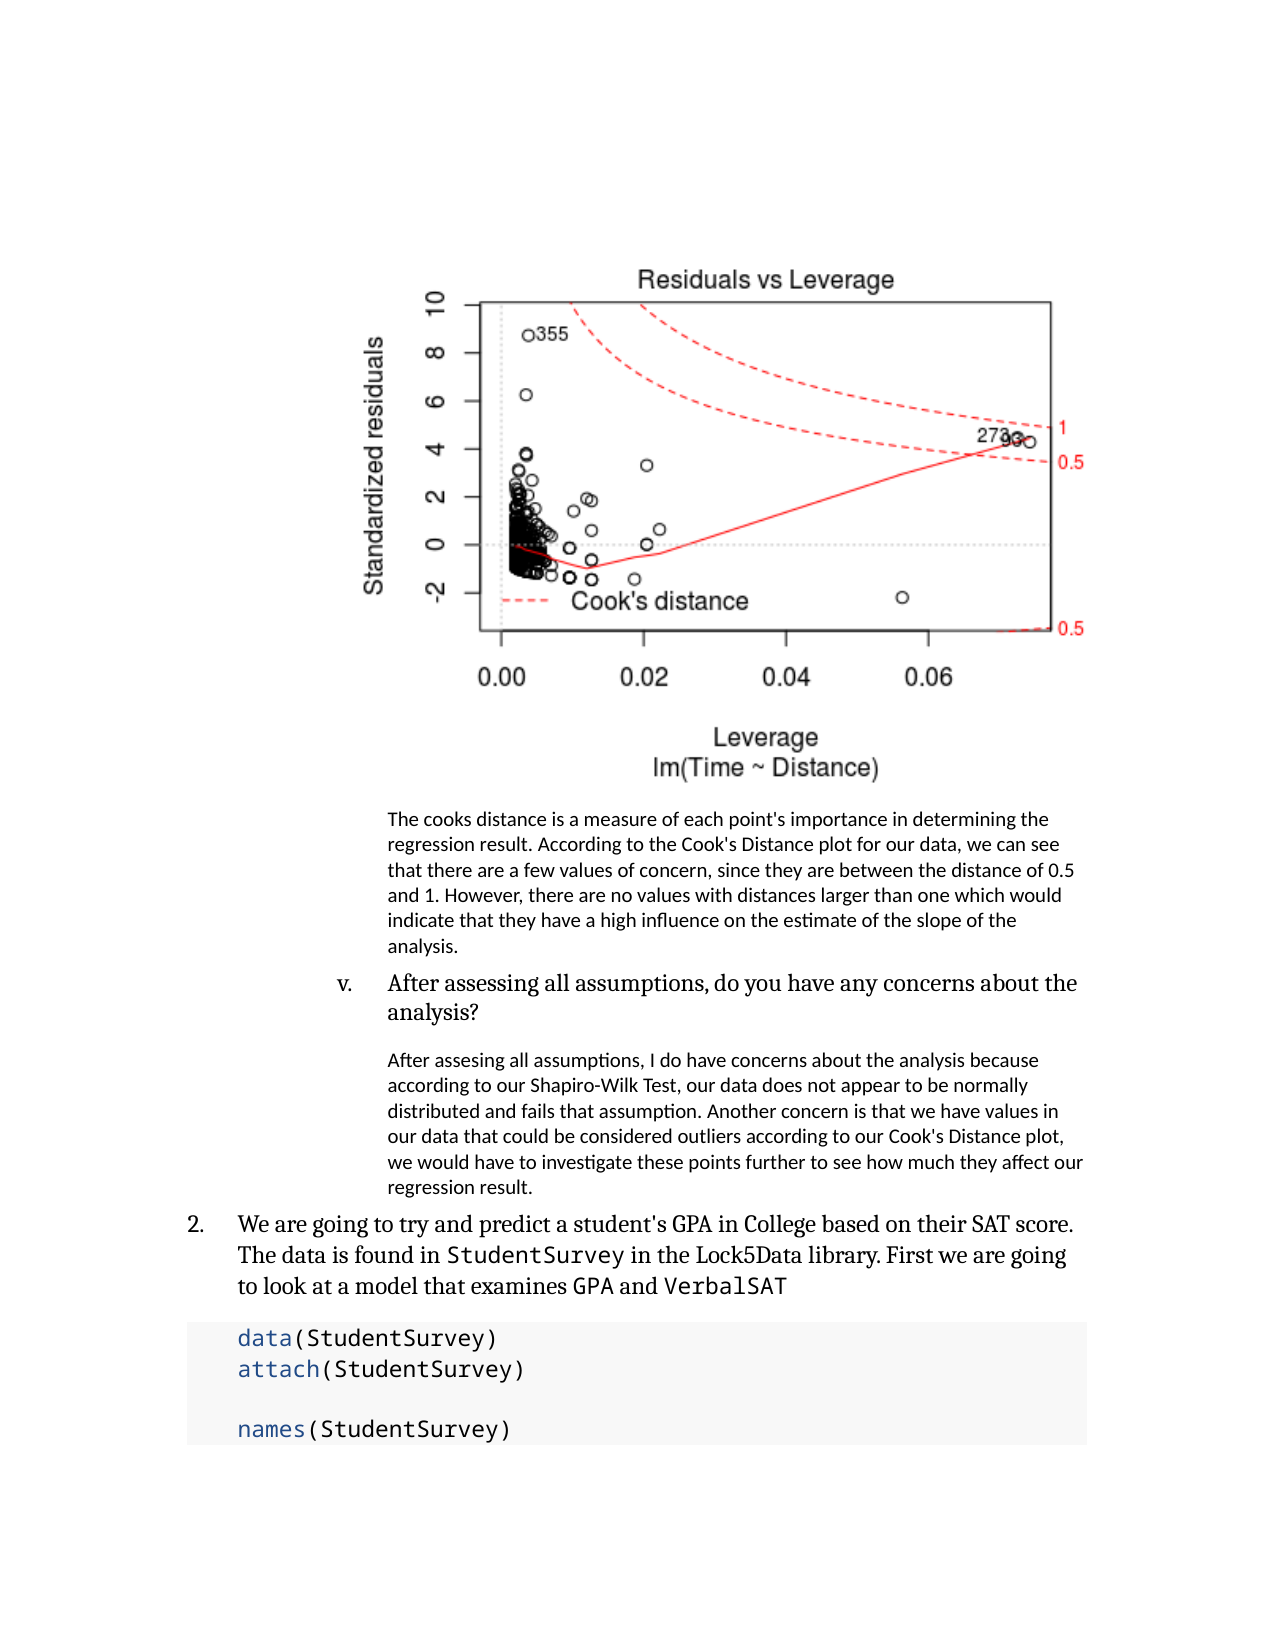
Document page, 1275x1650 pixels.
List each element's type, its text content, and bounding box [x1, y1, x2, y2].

list We are going to try and predict a student's GPA in College based on their SAT score. The data is found in StudentSurvey in the Lock5Data library. First we are going to look at a model that examines GPA and VerbalSAT [187, 1210, 1087, 1301]
picture [356, 178, 1115, 786]
list The cooks distance is a measure of each point's importance in determining the regression result. According to the Cook's Distance plot for our data, we can see that there are a few values of concern, since they are between the distance of 0.5 and 1. However, there are no values with distances larger than one which would indicate that they have a high influence on the estimate of the slope of the analysis. [337, 806, 1087, 958]
list data(StudentSurvey) attach(StudentSurvey) names(StudentSurvey) [187, 1322, 1087, 1445]
list After assesing all assumptions, I do have concerns about the analysis because according to our Shapiro-Wilk Test, our data does not appear to be normally distributed and fails that assumption. Another concern is that we have values in our data that could be considered outliers according to our Cook's Distance plot, we would have to investigate these points further to see how much they affect our regression result. [337, 1047, 1087, 1200]
list After assessing all assumptions, do you have any concerns about the analysis? [337, 969, 1087, 1026]
